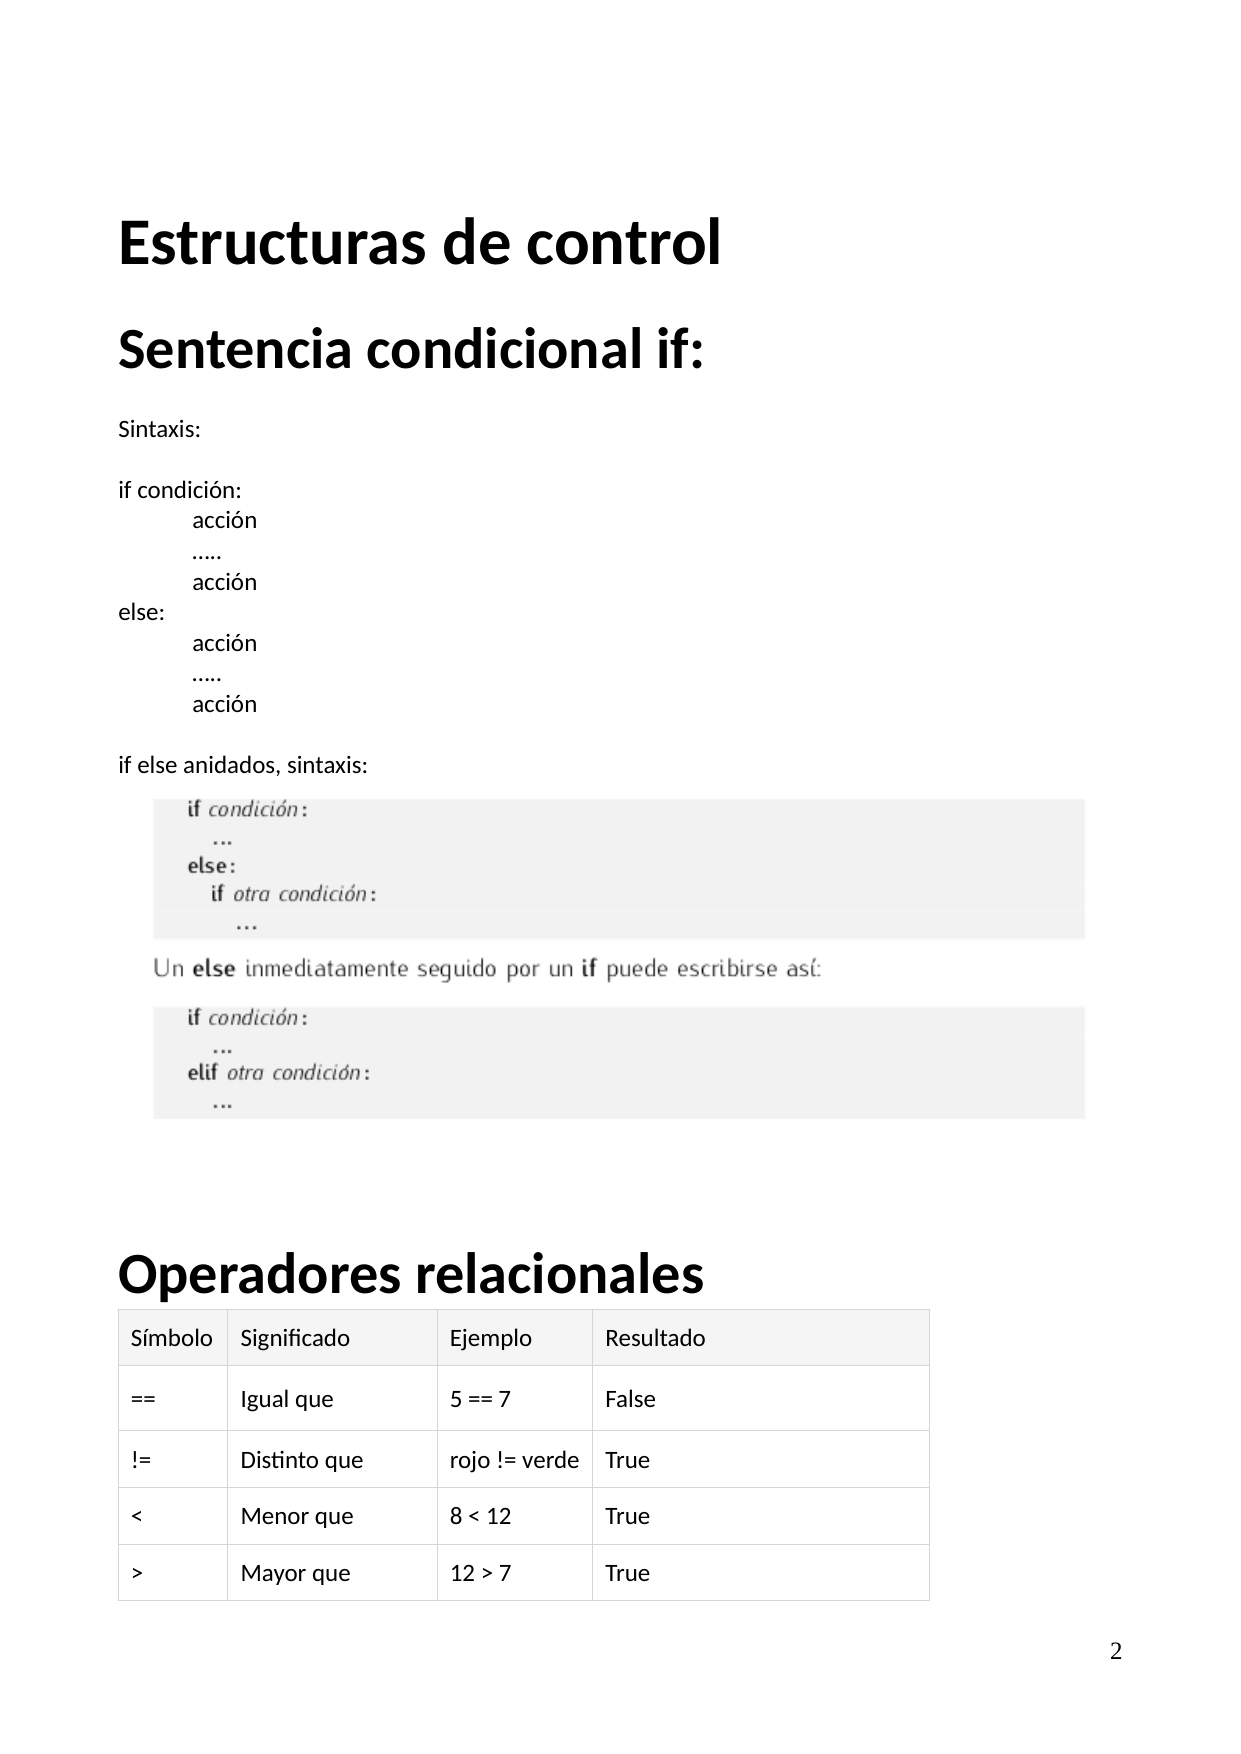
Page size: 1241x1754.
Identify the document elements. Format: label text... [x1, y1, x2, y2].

table_cell True [593, 1488, 929, 1543]
text Operadores relacionales [118, 1237, 1122, 1308]
table_cell != [119, 1431, 227, 1487]
text if condición: [118, 474, 1122, 505]
table_header Significado [228, 1310, 437, 1365]
text acción [118, 566, 1122, 596]
text else: [118, 596, 1122, 627]
text acción [118, 688, 1122, 718]
text if else anidados, sintaxis: [118, 749, 1122, 779]
table_cell < [119, 1488, 227, 1543]
table_header Símbolo [119, 1310, 227, 1365]
table_cell 8 < 12 [438, 1488, 592, 1543]
table_cell Distinto que [228, 1431, 437, 1487]
table_cell == [119, 1366, 227, 1430]
text ….. [118, 657, 1122, 688]
table_cell Mayor que [228, 1545, 437, 1600]
text ….. [118, 535, 1122, 566]
table_cell 12 > 7 [438, 1545, 592, 1600]
table_cell True [593, 1545, 929, 1600]
text Sintaxis: [118, 413, 1122, 444]
table_cell > [119, 1545, 227, 1600]
table_header Ejemplo [438, 1310, 592, 1365]
table_cell 5 == 7 [438, 1366, 592, 1430]
table_cell Igual que [228, 1366, 437, 1430]
table_cell True [593, 1431, 929, 1487]
table_cell False [593, 1366, 929, 1430]
table_cell Menor que [228, 1488, 437, 1543]
table_header Resultado [593, 1310, 929, 1365]
text Estructuras de control [118, 199, 1122, 281]
text acción [118, 505, 1122, 535]
table_cell rojo != verde [438, 1431, 592, 1487]
text acción [118, 627, 1122, 657]
text Sentencia condicional if: [118, 311, 1122, 383]
picture [133, 779, 1107, 1127]
